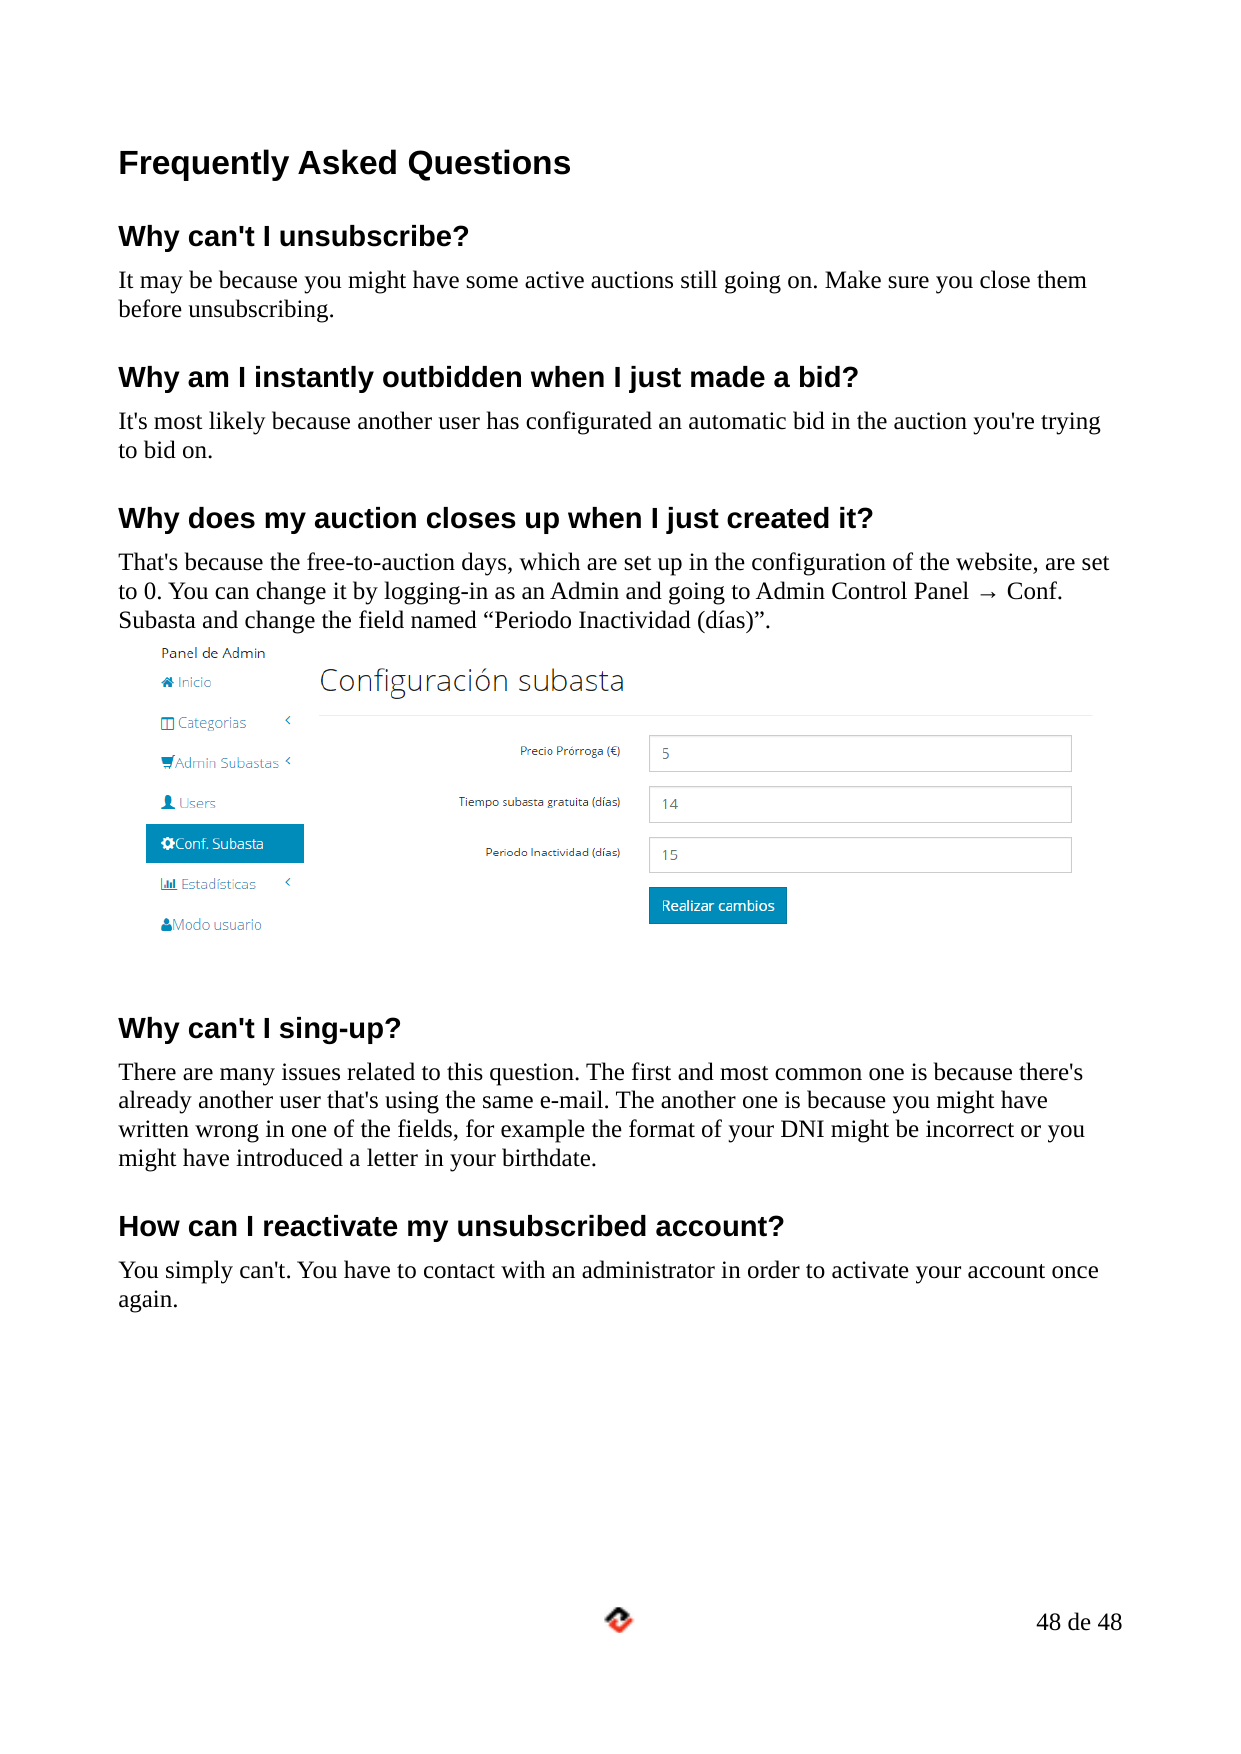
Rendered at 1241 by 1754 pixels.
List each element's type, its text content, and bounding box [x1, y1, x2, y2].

text That's because the free-to-auction days, which are set up in the configuration of the website, are set to 0. You can change it by logging-in as an Admin and going to Admin Control Panel → Conf. Subasta and change the field named “Periodo Inactividad (días)”. [118, 547, 1122, 634]
subtitle Why am I instantly outbidden when I just made a bid? [118, 360, 1122, 394]
subtitle How can I reactivate my unsubscribed account? [118, 1209, 1122, 1243]
subtitle Why can't I unsubscribe? [118, 219, 1122, 253]
text You simply can't. You have to contact with an administrator in order to activate your account once again. [118, 1255, 1122, 1313]
text There are many issues related to this question. The first and most common one is because there's already another user that's using the same e-mail. The another one is because you might have written wrong in one of the fields, for example the format of your DNI might be incorrect or you might have introduced a letter in your birthdate. [118, 1057, 1122, 1172]
text It may be because you might have some active auctions still going on. Make sure you close them before unsubscribing. [118, 265, 1122, 323]
text It's most likely because another user has configurated an automatic bid in the auction you're trying to bid on. [118, 406, 1122, 464]
subtitle Why can't I sing-up? [118, 1011, 1122, 1044]
subtitle Why does my auction closes up when I just created it? [118, 501, 1122, 535]
subtitle Frequently Asked Questions [118, 143, 1122, 182]
